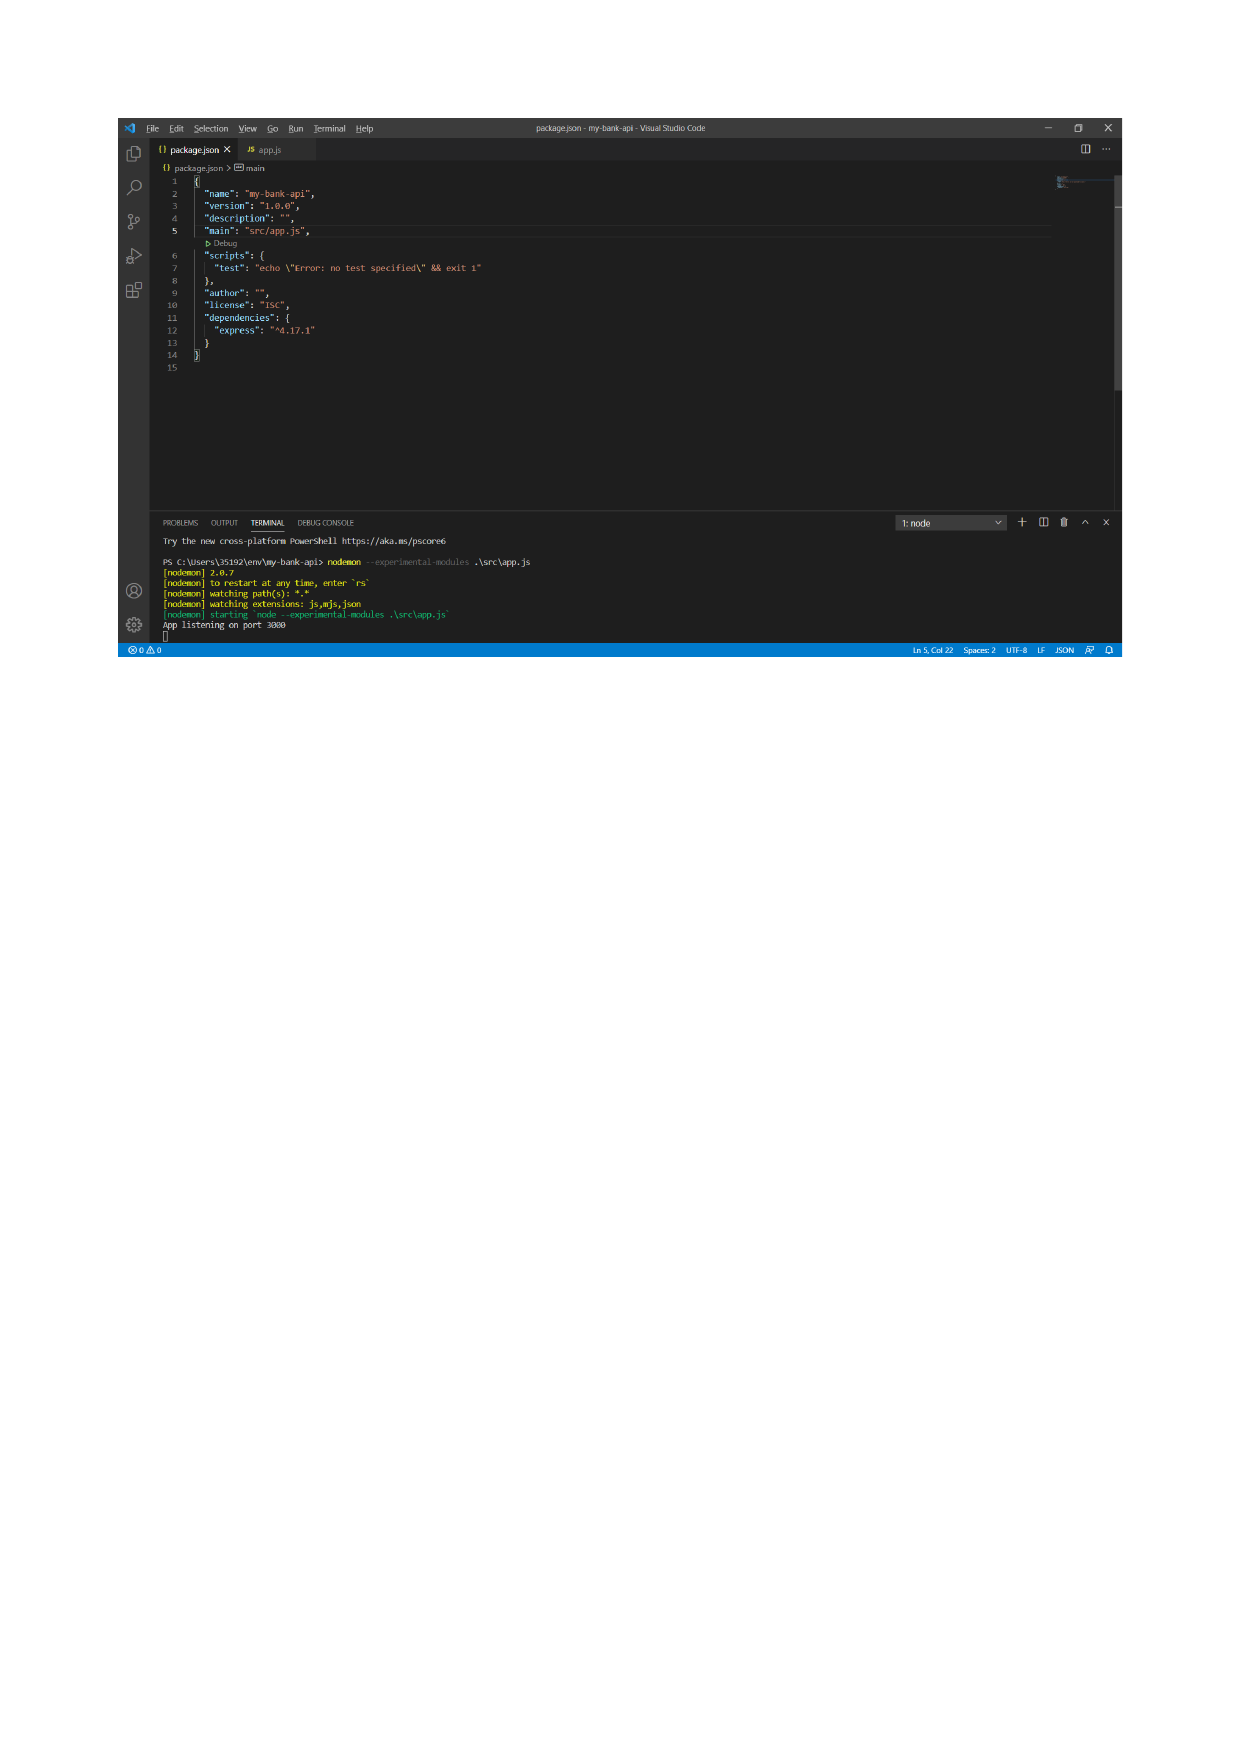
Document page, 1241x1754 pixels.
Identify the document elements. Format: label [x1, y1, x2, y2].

picture [118, 118, 1123, 657]
